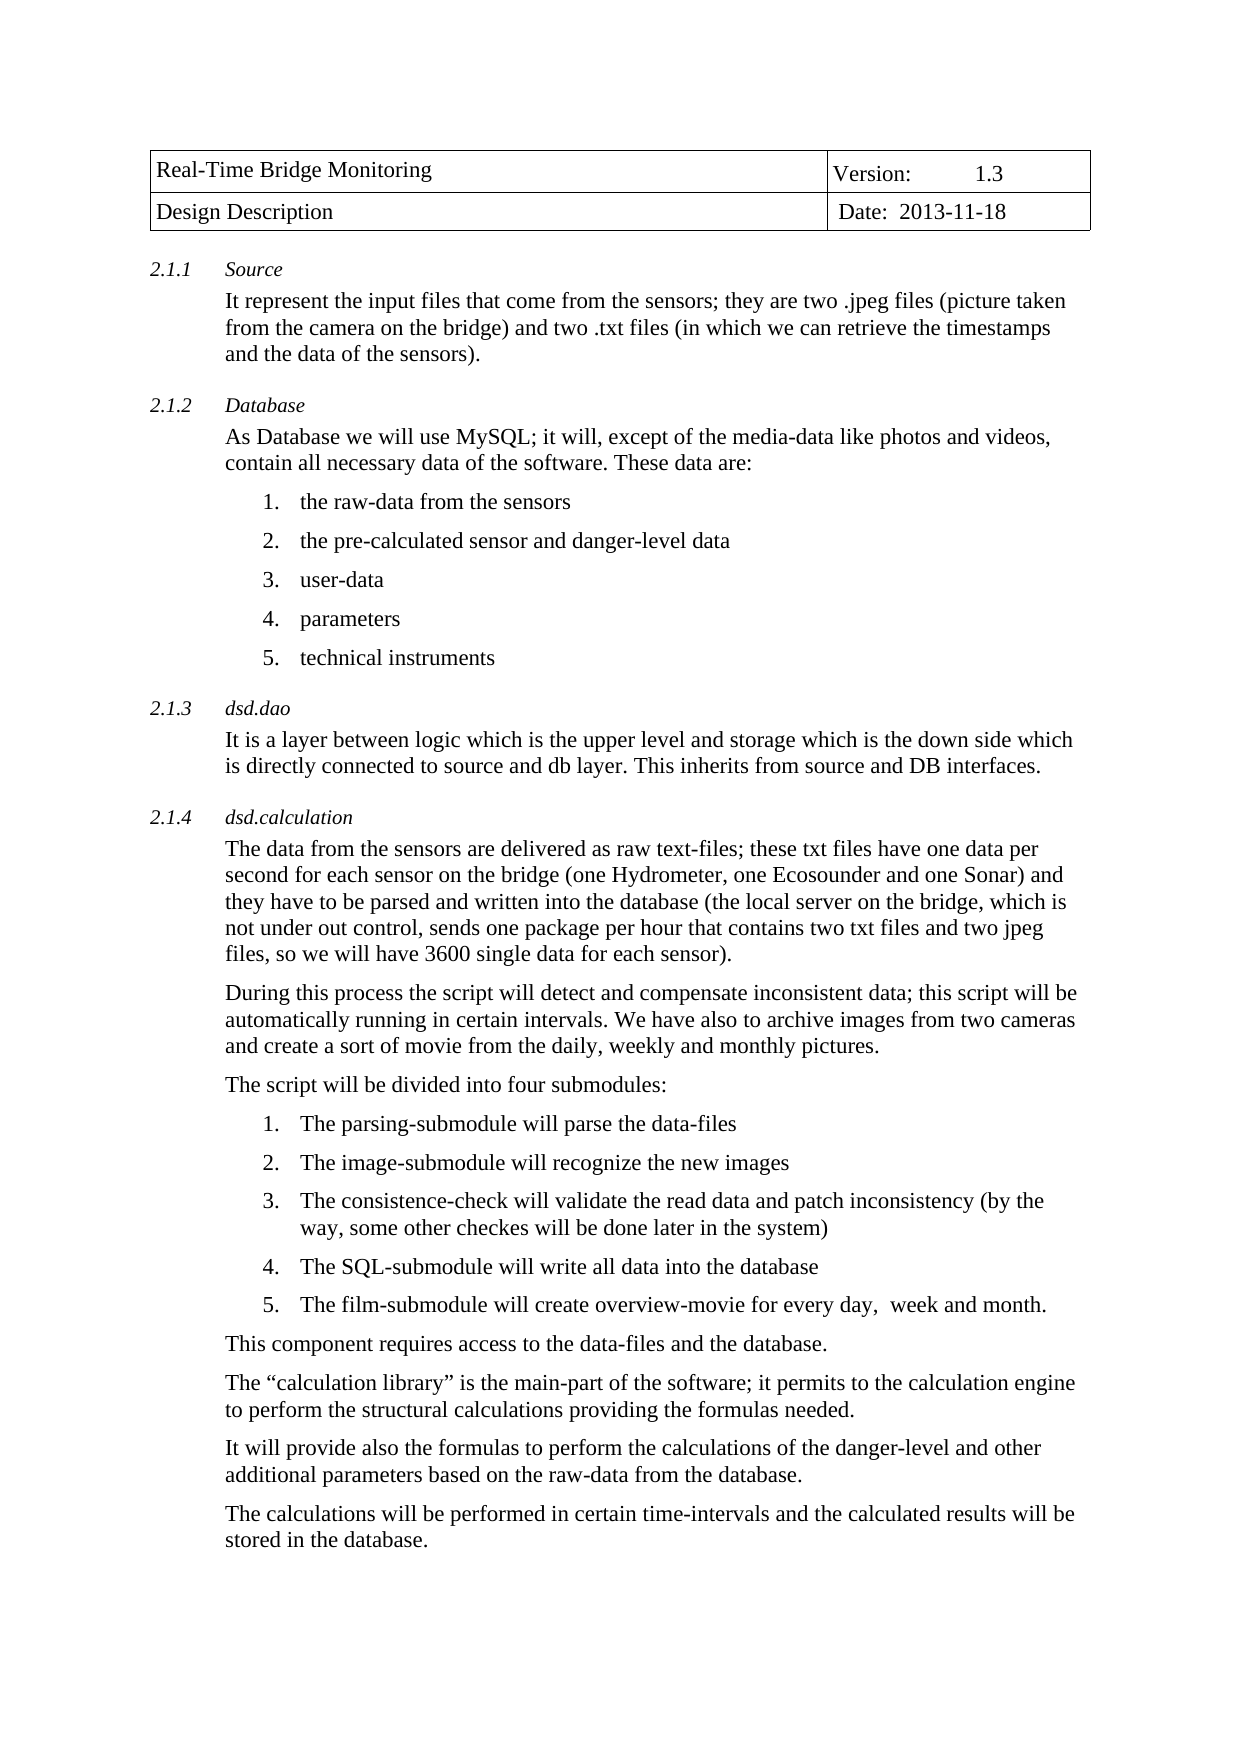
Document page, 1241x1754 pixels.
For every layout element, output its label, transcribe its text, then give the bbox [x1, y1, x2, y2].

list the raw-data from the sensors [262, 488, 1090, 514]
list parameters [262, 605, 1090, 631]
list the pre-calculated sensor and danger-level data [262, 527, 1090, 553]
subtitle Database [150, 392, 1090, 417]
list technical instruments [262, 643, 1090, 670]
text It will provide also the formulas to perform the calculations of the danger-level and other additional parameters based on the raw-data from the database. [225, 1434, 1090, 1487]
list The SQL-submodule will write all data into the database [262, 1253, 1090, 1279]
text The “calculation library” is the main-part of the software; it permits to the calculation engine to perform the structural calculations providing the formulas needed. [225, 1369, 1090, 1422]
text It represent the input files that come from the sensors; they are two .jpeg files (picture taken from the camera on the bridge) and two .txt files (in which we can retrieve the timestamps and the data of the sensors). [225, 288, 1090, 367]
list The image-submodule will recognize the new images [262, 1149, 1090, 1175]
text The script will be divided into four submodules: [225, 1071, 1090, 1097]
subtitle dsd.calculation [150, 804, 1090, 829]
text During this process the script will detect and compensate inconsistent data; this script will be automatically running in certain intervals. We have also to archive images from two cameras and create a sort of movie from the daily, weekly and monthly pictures. [225, 979, 1090, 1058]
list The film-submodule will create overview-movie for every day, week and month. [262, 1292, 1090, 1318]
list The consistence-check will validate the read data and patch inconsistency (by the way, some other checkes will be done later in the system) [262, 1187, 1090, 1240]
text This component requires access to the data-files and the database. [225, 1330, 1090, 1357]
list The parsing-submodule will parse the data-files [262, 1110, 1090, 1136]
subtitle dsd.dao [150, 695, 1090, 720]
text The data from the sensors are delivered as raw text-files; these txt files have one data per second for each sensor on the bridge (one Hydrometer, one Ecosounder and one Sonar) and they have to be parsed and written into the database (the local server on the bridge, which is not under out control, sends one package per hour that contains two txt files and two jpeg files, so we will have 3600 single data for each sensor). [225, 835, 1090, 967]
text It is a layer between logic which is the upper level and storage which is the down side which is directly connected to source and db layer. This inherits from source and DB interfaces. [225, 726, 1090, 779]
subtitle Source [150, 256, 1090, 281]
text The calculations will be performed in certain time-intervals and the calculated results will be stored in the database. [225, 1500, 1090, 1552]
text As Database we will use MySQL; it will, except of the media-data like photos and videos, contain all necessary data of the software. These data are: [225, 423, 1090, 476]
list user-data [262, 566, 1090, 592]
